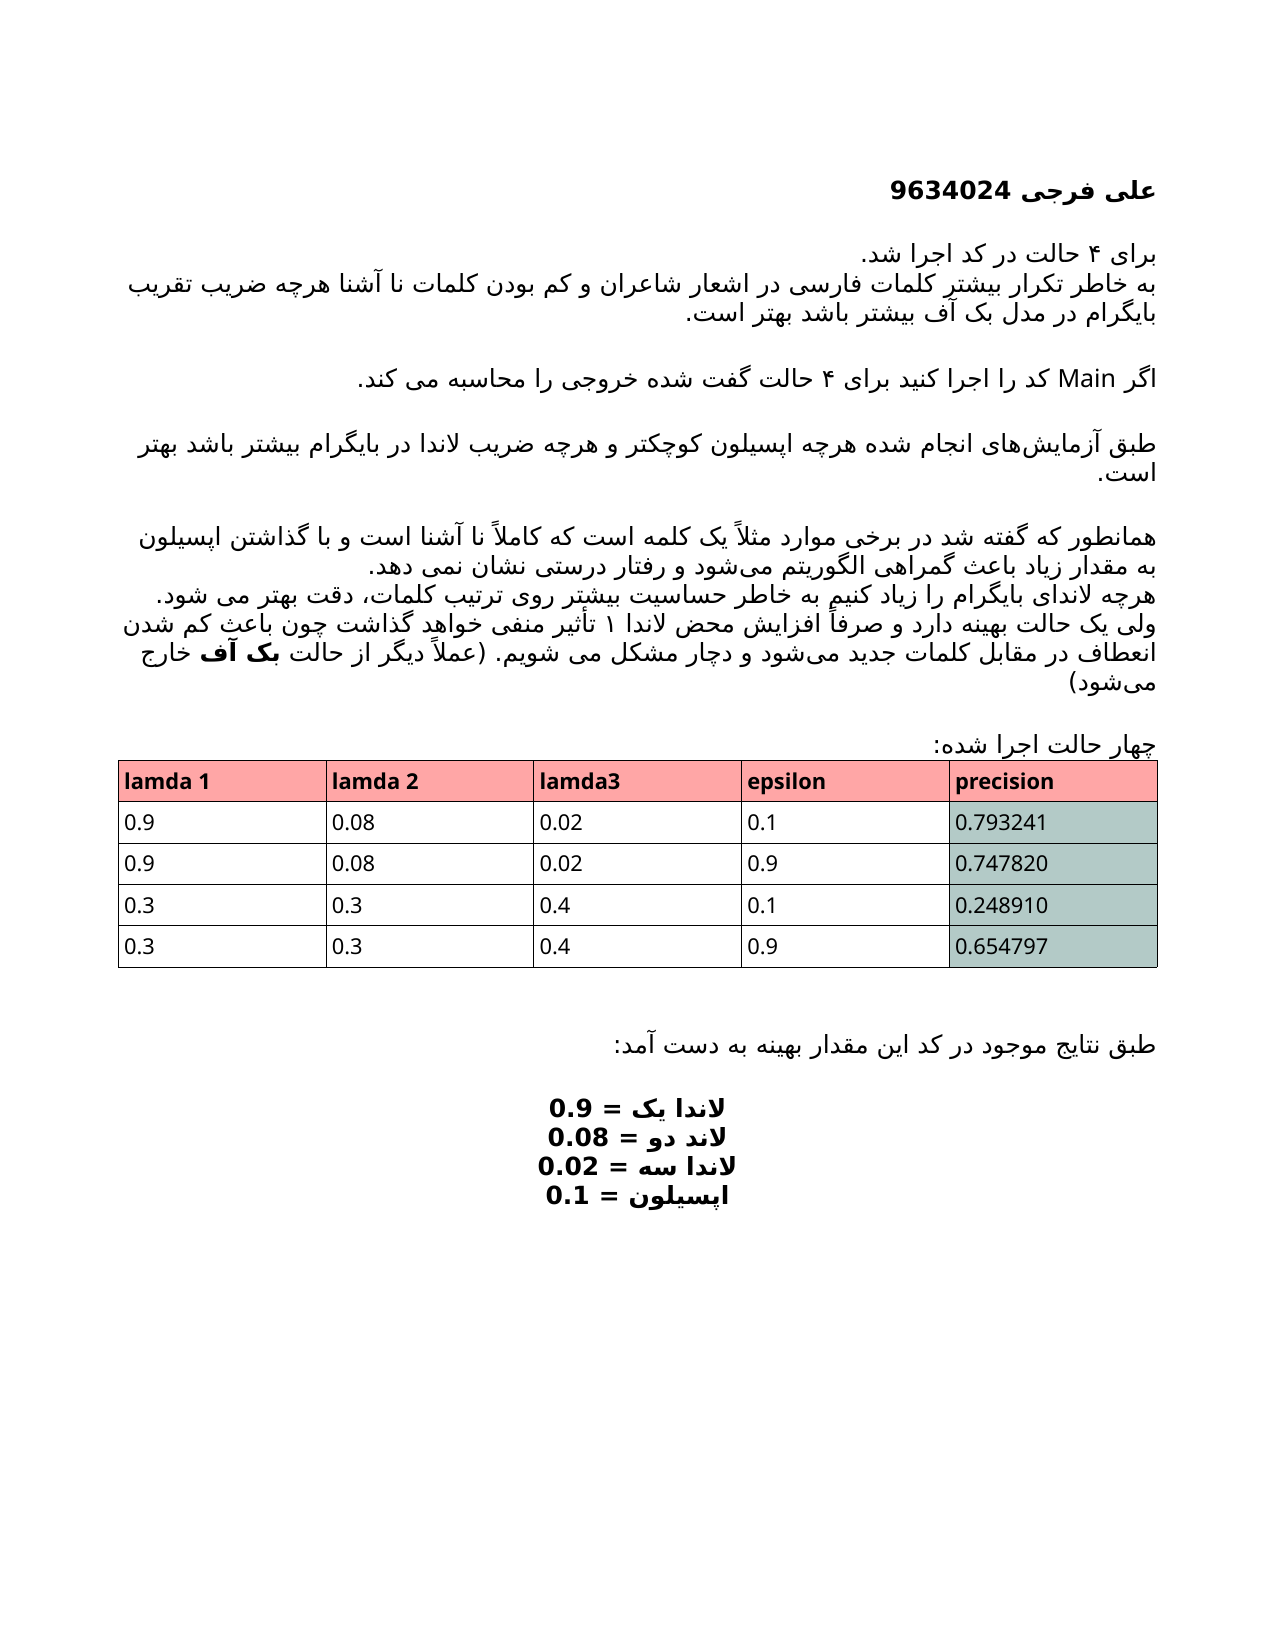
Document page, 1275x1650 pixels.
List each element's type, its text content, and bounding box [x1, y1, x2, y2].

text لاند دو = 0.08 [118, 1123, 1157, 1152]
table_cell 0.3 [327, 885, 533, 925]
table_cell 0.02 [534, 844, 741, 884]
table_cell 0.02 [534, 802, 741, 843]
table_header lamda 1 [119, 761, 326, 801]
table_cell 0.3 [119, 926, 326, 967]
table_cell 0.9 [742, 844, 949, 884]
text چهار حالت اجرا شده: [118, 731, 1157, 760]
table_cell 0.747820 [950, 844, 1157, 884]
table_cell 0.9 [742, 926, 949, 967]
text هرچه لاندای بایگرام را زیاد کنیم به خاطر حساسیت بیشتر روی ترتیب کلمات، دقت بهتر می شود. [118, 580, 1157, 609]
table_cell 0.9 [119, 802, 326, 843]
table_cell 0.9 [119, 844, 326, 884]
text همانطور که گفته شد در برخی موارد مثلاً یک کلمه است که کاملاً نا آشنا است و با گذاشتن اپسیلون به مقدار زیاد باعث گمراهی الگوریتم می‌شود و رفتار درستی نشان نمی دهد. [118, 522, 1157, 580]
text طبق نتایج موجود در کد این مقدار بهینه به دست آمد: [118, 1031, 1157, 1060]
table_cell 0.4 [534, 926, 741, 967]
text طبق آزمایش‌های انجام شده هرچه اپسیلون کوچکتر و هرچه ضریب لاندا در بایگرام بیشتر باشد بهتر است. [118, 429, 1157, 488]
text اپسیلون = 0.1 [118, 1181, 1157, 1211]
table_header epsilon [742, 761, 949, 801]
table_cell 0.08 [327, 802, 533, 843]
table_cell 0.3 [327, 926, 533, 967]
table_cell 0.793241 [950, 802, 1157, 843]
text به خاطر تکرار بیشتر کلمات فارسی در اشعار شاعران و کم بودن کلمات نا آشنا هرچه ضریب تقریب بایگرام در مدل بک آف بیشتر باشد بهتر است. [118, 269, 1157, 327]
text لاندا سه = 0.02 [118, 1152, 1157, 1181]
table_cell 0.654797 [950, 926, 1157, 967]
table_header lamda 2 [327, 761, 533, 801]
table_cell 0.1 [742, 885, 949, 925]
text لاندا یک = 0.9 [118, 1094, 1157, 1123]
table_cell 0.08 [327, 844, 533, 884]
text برای ۴ حالت در کد اجرا شد. [118, 239, 1157, 269]
text علی فرجی 9634024 [118, 176, 1157, 206]
table_cell 0.3 [119, 885, 326, 925]
table_cell 0.4 [534, 885, 741, 925]
table_header lamda3 [534, 761, 741, 801]
table_header precision [950, 761, 1157, 801]
table_cell 0.1 [742, 802, 949, 843]
table_cell 0.248910 [950, 885, 1157, 925]
text ولی یک حالت بهینه دارد و صرفاً افزایش محض لاندا ۱ تأثیر منفی خواهد گذاشت چون باعث کم شدن انعطاف در مقابل کلمات جدید می‌شود و دچار مشکل می شویم. (عملاً دیگر از حالت بک آف خارج می‌شود) [118, 609, 1157, 697]
text اگر Main کد را اجرا کنید برای ۴ حالت گفت شده خروجی را محاسبه می کند. [118, 361, 1157, 395]
